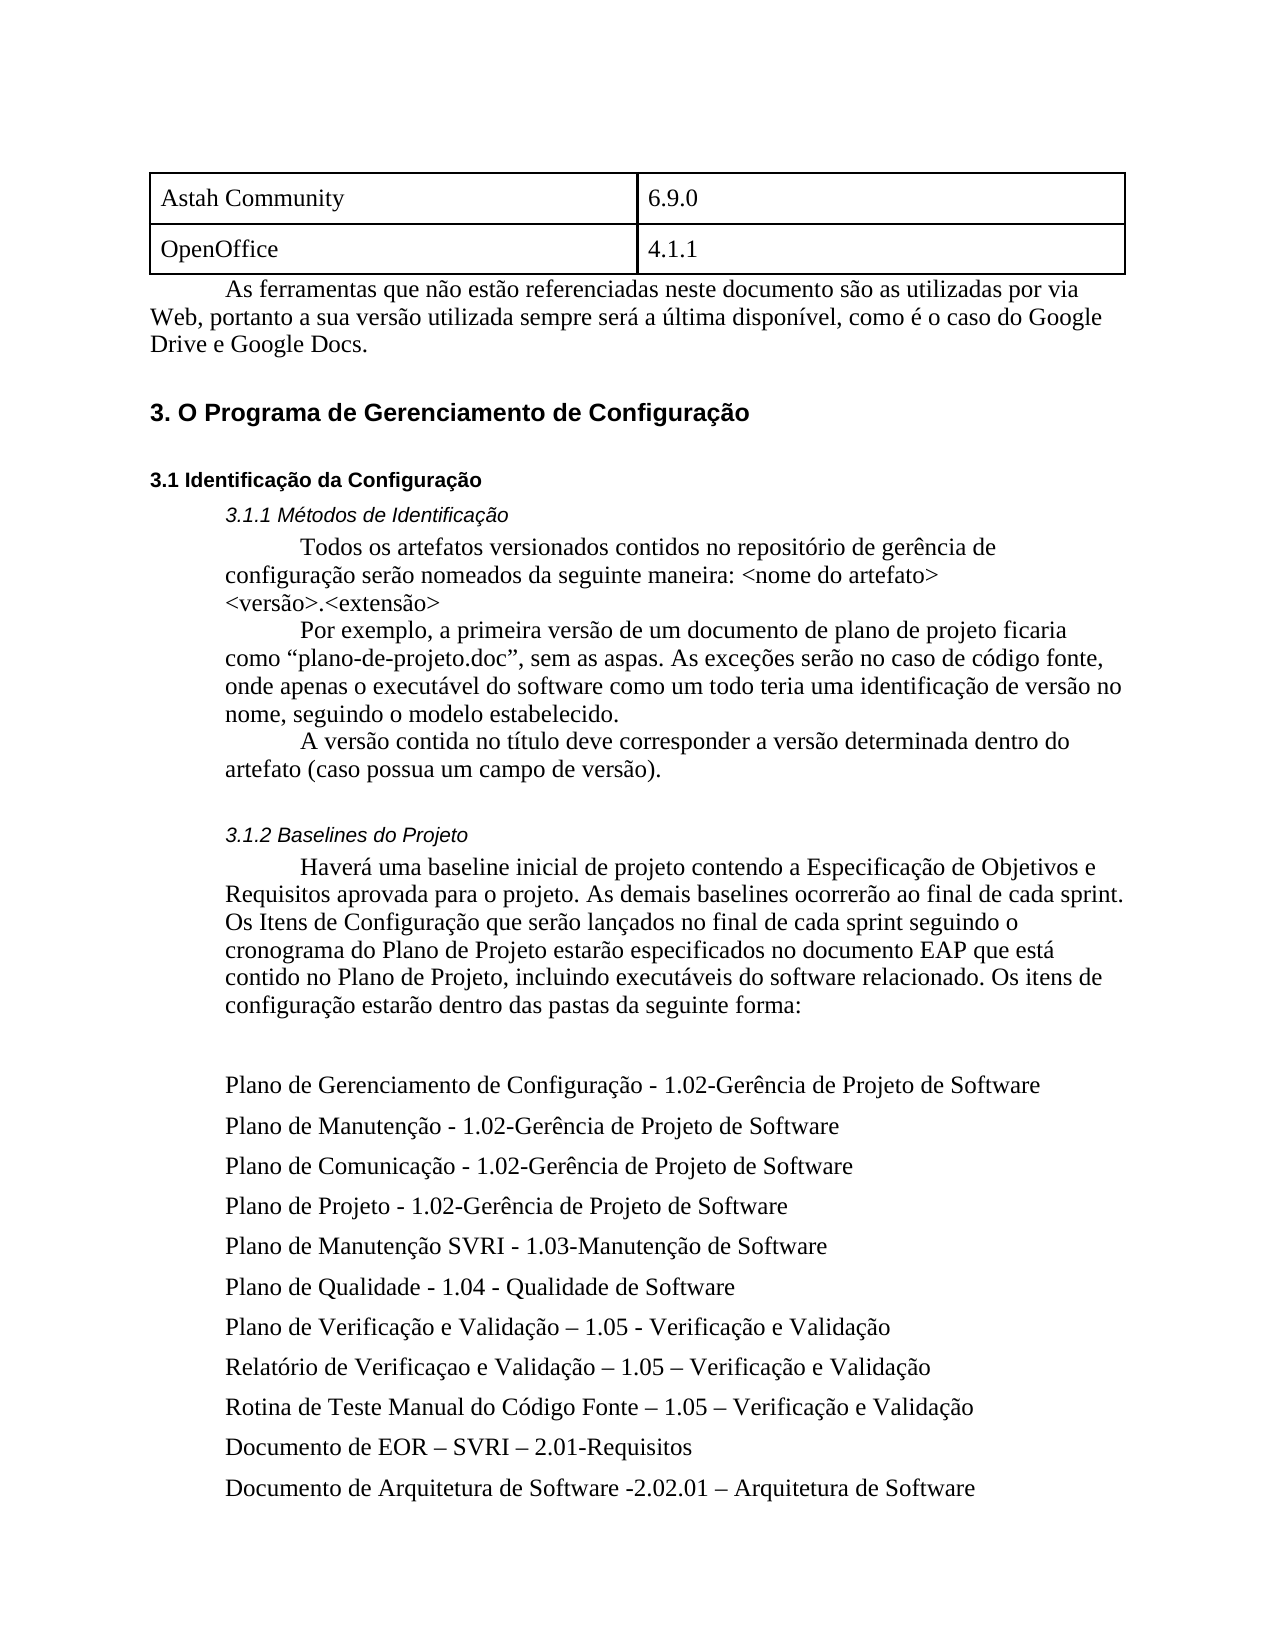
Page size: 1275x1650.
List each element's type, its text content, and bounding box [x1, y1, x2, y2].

text Documento de EOR – SVRI – 2.01-Requisitos [225, 1433, 1125, 1461]
text A versão contida no título deve corresponder a versão determinada dentro do artefato (caso possua um campo de versão). [225, 727, 1125, 783]
text Documento de Arquitetura de Software -2.02.01 – Arquitetura de Software [225, 1474, 1125, 1501]
text As ferramentas que não estão referenciadas neste documento são as utilizadas por via Web, portanto a sua versão utilizada sempre será a última disponível, como é o caso do Google Drive e Google Docs. [150, 275, 1125, 358]
text Relatório de Verificaçao e Validação – 1.05 – Verificação e Validação [225, 1353, 1125, 1381]
table_cell OpenOffice [151, 225, 636, 273]
text Plano de Manutenção - 1.02-Gerência de Projeto de Software [225, 1112, 1125, 1139]
text Plano de Comunicação - 1.02-Gerência de Projeto de Software [225, 1152, 1125, 1180]
text Plano de Projeto - 1.02-Gerência de Projeto de Software [225, 1192, 1125, 1220]
text Haverá uma baseline inicial de projeto contendo a Especificação de Objetivos e Requisitos aprovada para o projeto. As demais baselines ocorrerão ao final de cada sprint. Os Itens de Configuração que serão lançados no final de cada sprint seguindo o cronograma do Plano de Projeto estarão especificados no documento EAP que está contido no Plano de Projeto, incluindo executáveis do software relacionado. Os itens de configuração estarão dentro das pastas da seguinte forma: [225, 853, 1125, 1019]
text Por exemplo, a primeira versão de um documento de plano de projeto ficaria como “plano-de-projeto.doc”, sem as aspas. As exceções serão no caso de código fonte, onde apenas o executável do software como um todo teria uma identificação de versão no nome, seguindo o modelo estabelecido. [225, 617, 1125, 727]
text Todos os artefatos versionados contidos no repositório de gerência de configuração serão nomeados da seguinte maneira: <nome do artefato> <versão>.<extensão> [225, 533, 1125, 617]
subtitle 3. O Programa de Gerenciamento de Configuração [150, 398, 1125, 426]
text Rotina de Teste Manual do Código Fonte – 1.05 – Verificação e Validação [225, 1393, 1125, 1421]
table_cell Astah Community [151, 174, 636, 222]
subtitle 3.1.2 Baselines do Projeto [225, 823, 1125, 846]
text Plano de Verificação e Validação – 1.05 - Verificação e Validação [225, 1313, 1125, 1341]
text Plano de Gerenciamento de Configuração - 1.02-Gerência de Projeto de Software [225, 1072, 1125, 1099]
text Plano de Qualidade - 1.04 - Qualidade de Software [225, 1273, 1125, 1300]
text Plano de Manutenção SVRI - 1.03-Manutenção de Software [225, 1232, 1125, 1260]
subtitle 3.1 Identificação da Configuração [150, 468, 1125, 492]
subtitle 3.1.1 Métodos de Identificação [225, 504, 1125, 527]
table_cell 4.1.1 [639, 225, 1124, 273]
table_cell 6.9.0 [639, 174, 1124, 222]
